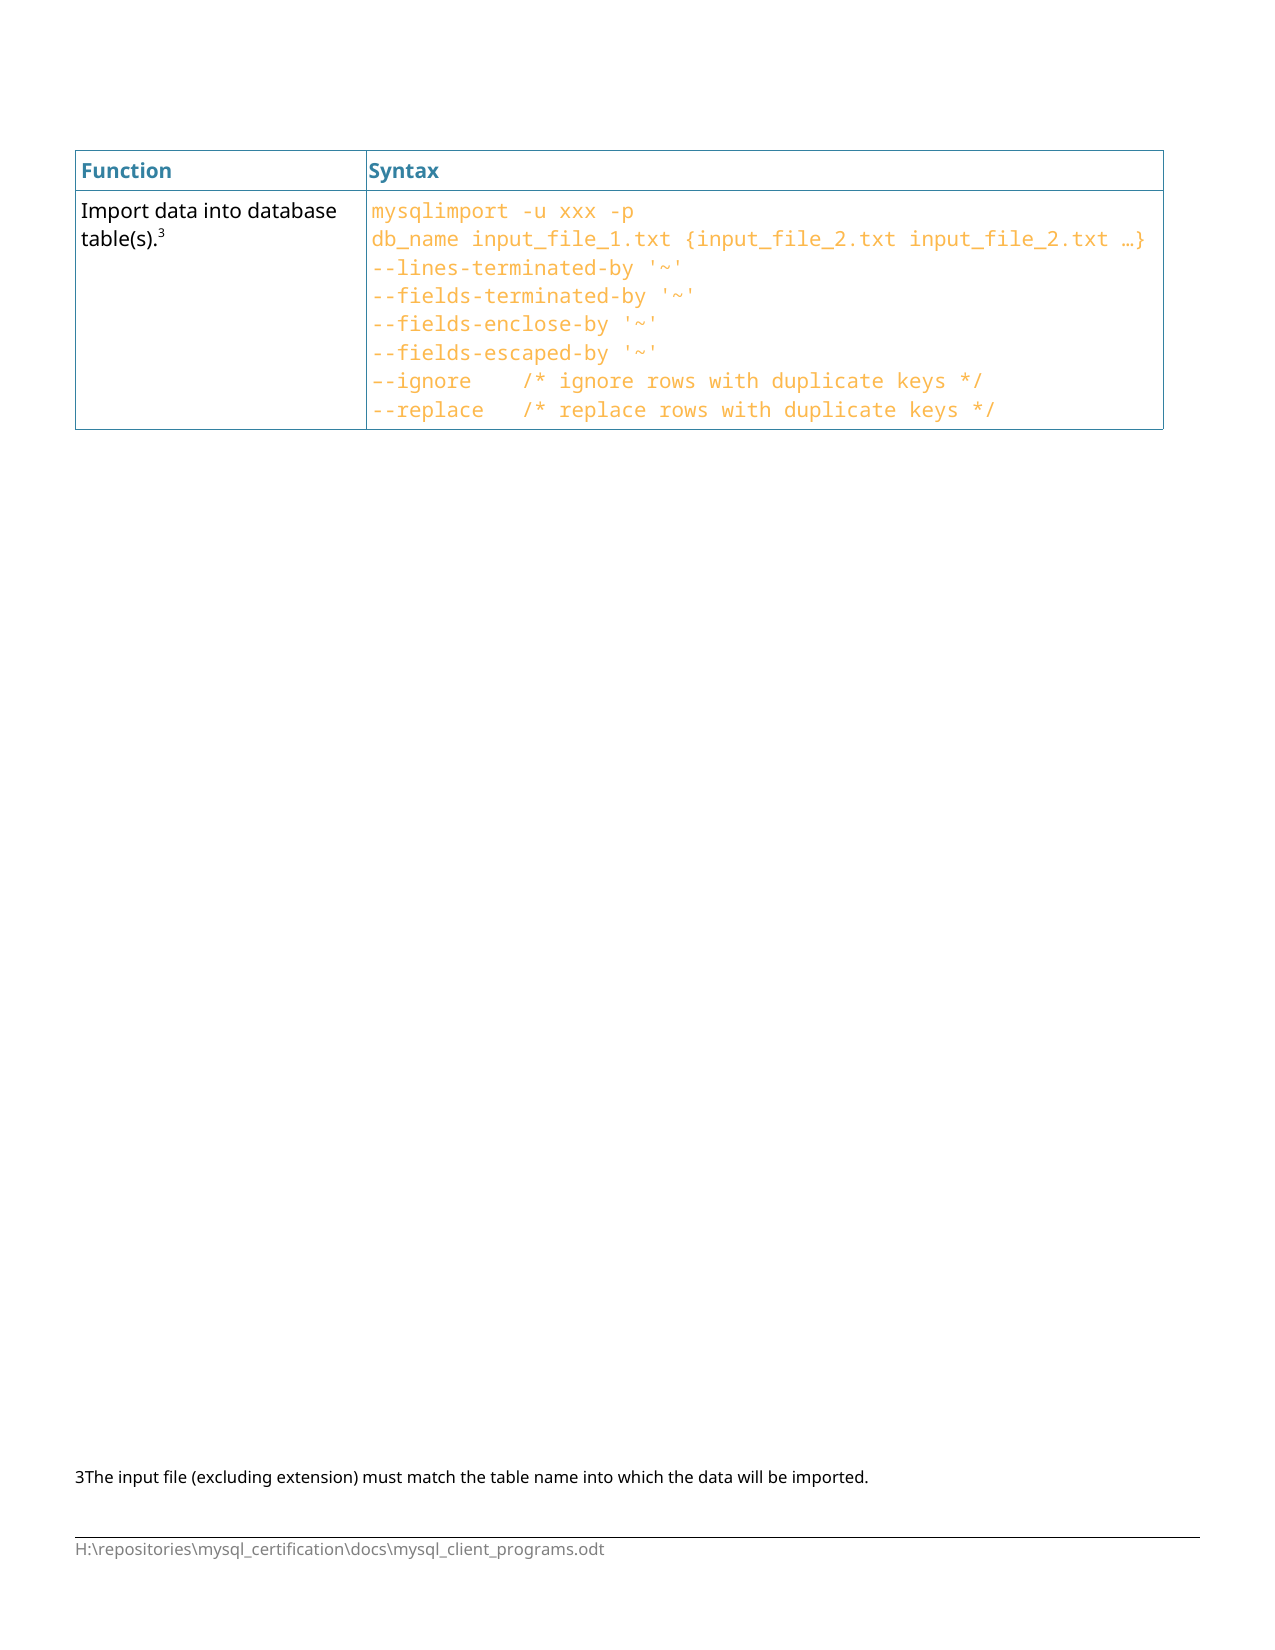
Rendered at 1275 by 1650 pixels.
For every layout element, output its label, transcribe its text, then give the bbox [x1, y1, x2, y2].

table_header Function [76, 151, 366, 190]
table_cell mysqlimport -u xxx -p db_name input_file_1.txt {input_file_2.txt input_file_2.txt …} --lines-terminated-by '~' --fields-terminated-by '~' --fields-enclose-by '~' --fields-escaped-by '~' –-ignore /* ignore rows with duplicate keys */ --replace /* replace rows with duplicate keys */ [367, 191, 1163, 429]
table_cell Import data into database table(s). [76, 191, 366, 429]
table_header Syntax [367, 151, 1163, 190]
